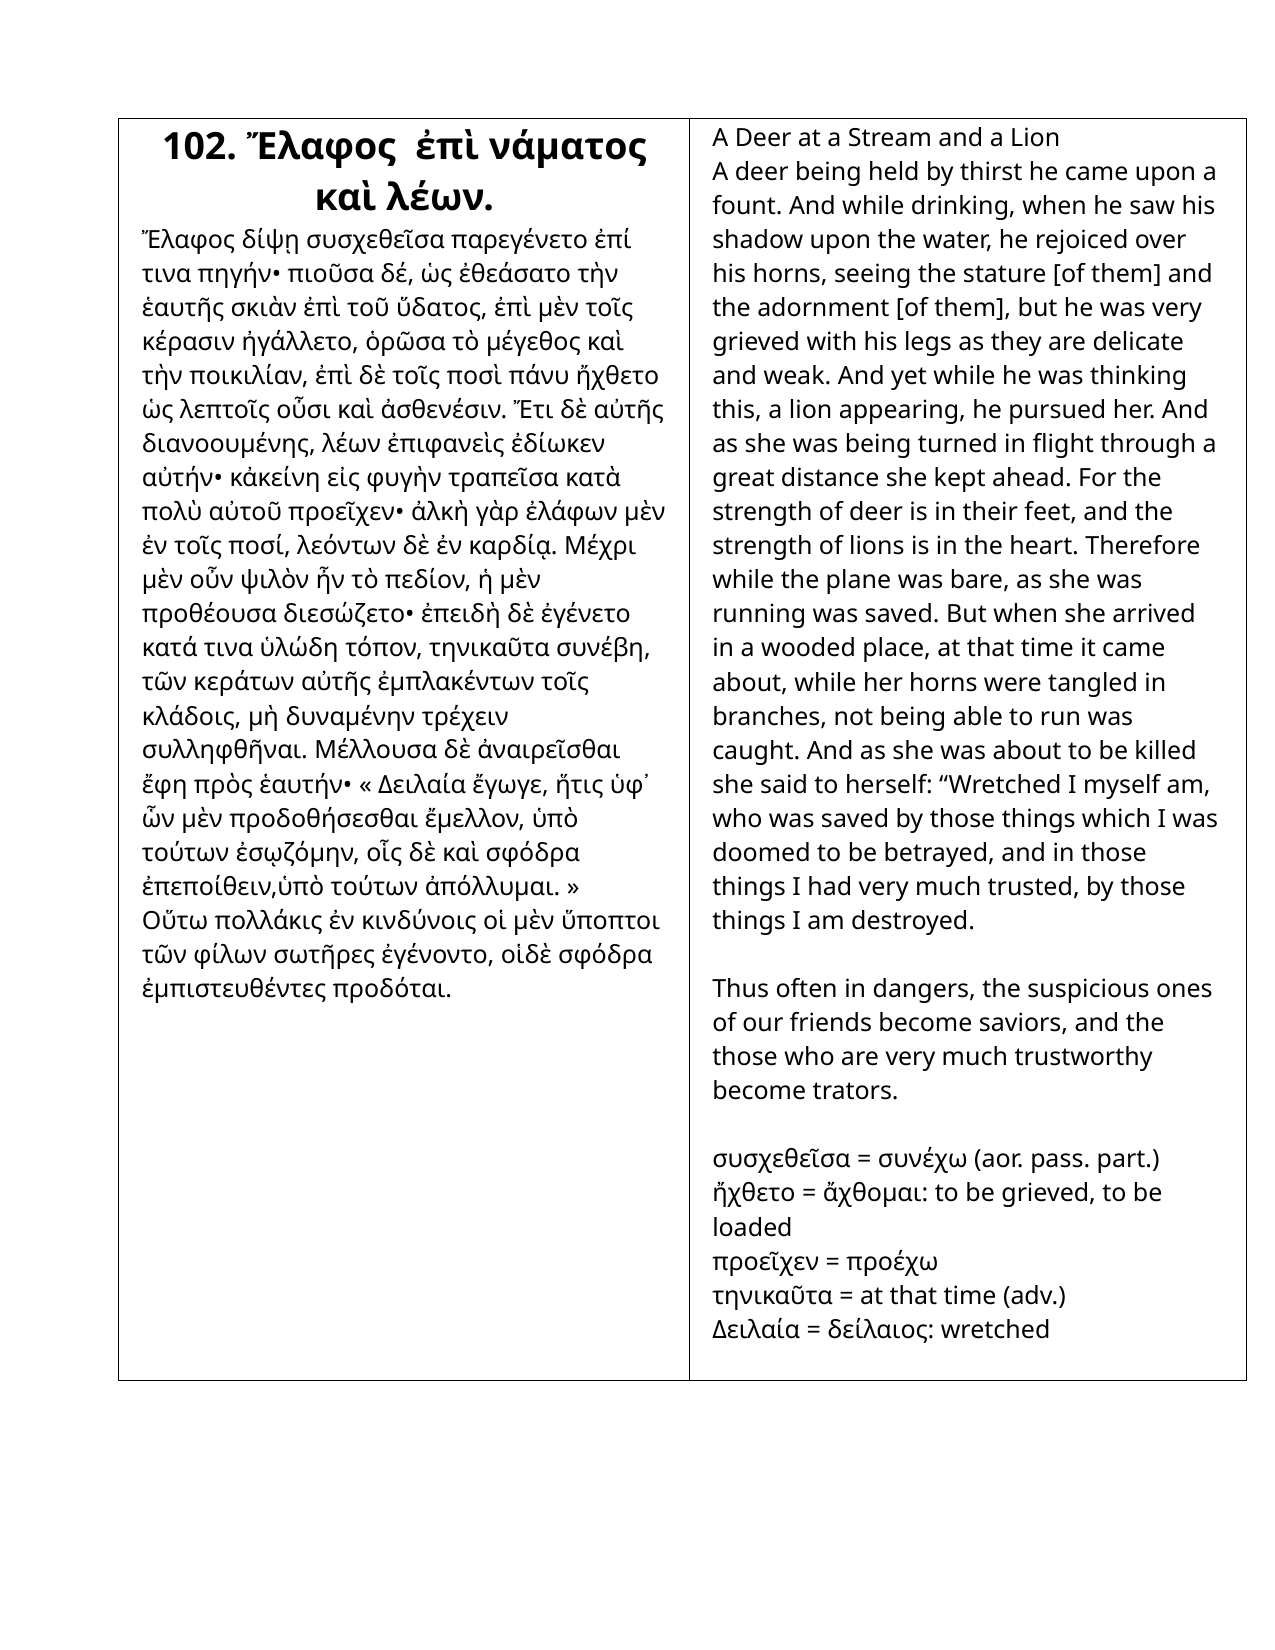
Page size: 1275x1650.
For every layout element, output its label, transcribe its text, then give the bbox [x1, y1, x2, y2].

table_cell A Deer at a Stream and a Lion A deer being held by thirst he came upon a fount. And while drinking, when he saw his shadow upon the water, he rejoiced over his horns, seeing the stature [of them] and the adornment [of them], but he was very grieved with his legs as they are delicate and weak. And yet while he was thinking this, a lion appearing, he pursued her. And as she was being turned in flight through a great distance she kept ahead. For the strength of deer is in their feet, and the strength of lions is in the heart. Therefore while the plane was bare, as she was running was saved. But when she arrived in a wooded place, at that time it came about, while her horns were tangled in branches, not being able to run was caught. And as she was about to be killed she said to herself: “Wretched I myself am, who was saved by those things which I was doomed to be betrayed, and in those things I had very much trusted, by those things I am destroyed. Thus often in dangers, the suspicious ones of our friends become saviors, and the those who are very much trustworthy become trators. συσχεθεῖσα = συνέχω (aor. pass. part.) ἤχθετο = ἄχθομαι: to be grieved, to be loaded προεῖχεν = προέχω τηνικαῦτα = at that time (adv.) Δειλαία = δείλαιος: wretched [690, 119, 1246, 1379]
table_cell 102. Ἔλαφος ἐπὶ νάματος καὶ λέων. Ἔλαφος δίψῃ συσχεθεῖσα παρεγένετο ἐπί τινα πηγήν• πιοῦσα δέ, ὡς ἐθεάσατο τὴν ἑαυτῆς σκιὰν ἐπὶ τοῦ ὕδατος, ἐπὶ μὲν τοῖς κέρασιν ἠγάλλετο, ὁρῶσα τὸ μέγεθος καὶ τὴν ποικιλίαν, ἐπὶ δὲ τοῖς ποσὶ πάνυ ἤχθετο ὡς λεπτοῖς οὖσι καὶ ἀσθενέσιν. Ἔτι δὲ αὐτῆς διανοουμένης, λέων ἐπιφανεὶς ἐδίωκεν αὐτήν• κἀκείνη εἰς φυγὴν τραπεῖσα κατὰ πολὺ αὐτοῦ προεῖχεν• ἀλκὴ γὰρ ἐλάφων μὲν ἐν τοῖς ποσί, λεόντων δὲ ἐν καρδίᾳ. Μέχρι μὲν οὖν ψιλὸν ἦν τὸ πεδίον, ἡ μὲν προθέουσα διεσώζετο• ἐπειδὴ δὲ ἐγένετο κατά τινα ὑλώδη τόπον, τηνικαῦτα συνέβη, τῶν κεράτων αὐτῆς ἐμπλακέντων τοῖς κλάδοις, μὴ δυναμένην τρέχειν συλληφθῆναι. Μέλλουσα δὲ ἀναιρεῖσθαι ἔφη πρὸς ἑαυτήν• « Δειλαία ἔγωγε, ἥτις ὑφ᾿ ὧν μὲν προδοθήσεσθαι ἔμελλον, ὑπὸ τούτων ἐσῳζόμην, οἷς δὲ καὶ σφόδρα ἐπεποίθειν,ὑπὸ τούτων ἀπόλλυμαι. » Οὕτω πολλάκις ἐν κινδύνοις οἱ μὲν ὕποπτοι τῶν φίλων σωτῆρες ἐγένοντο, οἱδὲ σφόδρα ἐμπιστευθέντες προδόται. [119, 119, 689, 1379]
